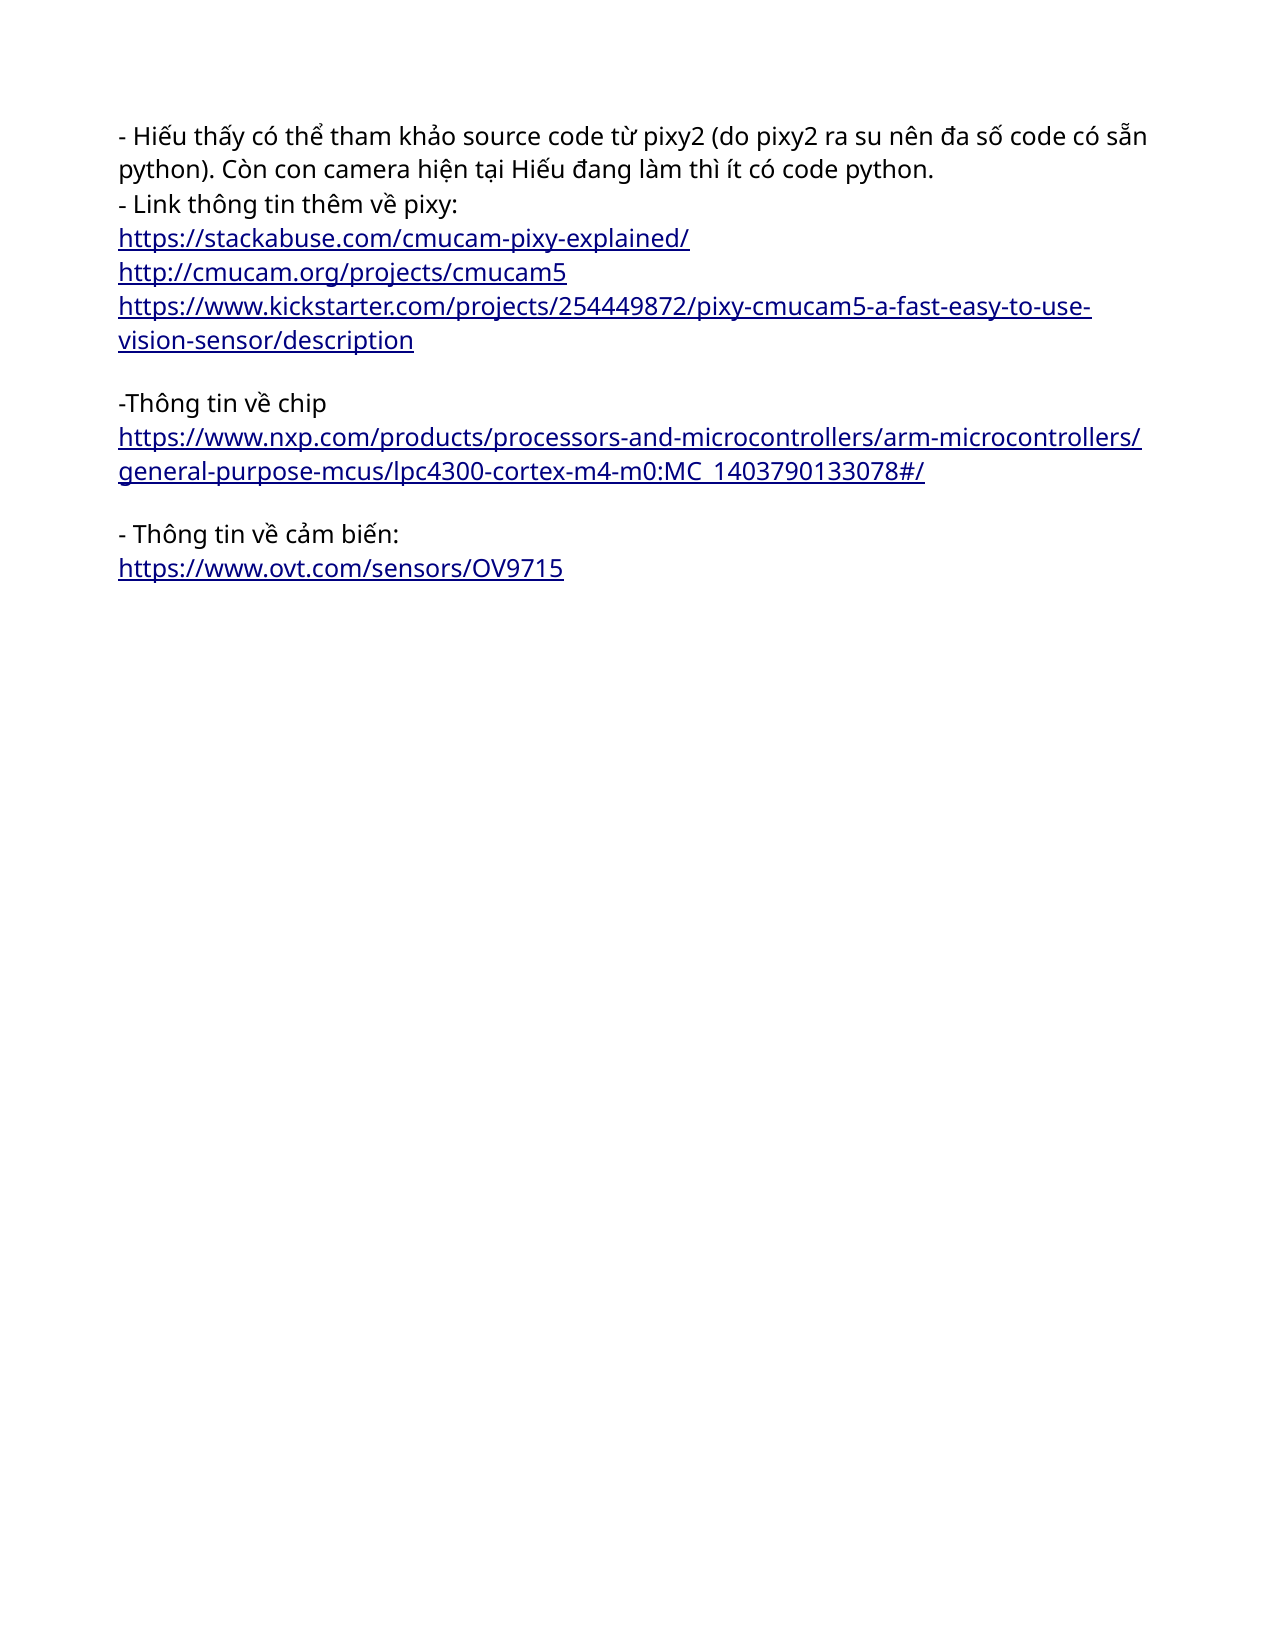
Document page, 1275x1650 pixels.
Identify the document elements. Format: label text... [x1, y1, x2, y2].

text -Thông tin về chip [118, 385, 1157, 419]
text https://www.ovt.com/sensors/OV9715 [118, 550, 1157, 584]
text https://www.kickstarter.com/projects/254449872/pixy-cmucam5-a-fast-easy-to-use-vision-sensor/description [118, 288, 1157, 357]
text https://www.nxp.com/products/processors-and-microcontrollers/arm-microcontrollers/general-purpose-mcus/lpc4300-cortex-m4-m0:MC_1403790133078#/ [118, 419, 1157, 487]
text http://cmucam.org/projects/cmucam5 [118, 254, 1157, 288]
text - Thông tin về cảm biến: [118, 516, 1157, 550]
text - Hiếu thấy có thể tham khảo source code từ pixy2 (do pixy2 ra su nên đa số code có sẵn python). Còn con camera hiện tại Hiếu đang làm thì ít có code python. [118, 118, 1157, 186]
text - Link thông tin thêm về pixy: [118, 186, 1157, 220]
text https://stackabuse.com/cmucam-pixy-explained/ [118, 220, 1157, 254]
